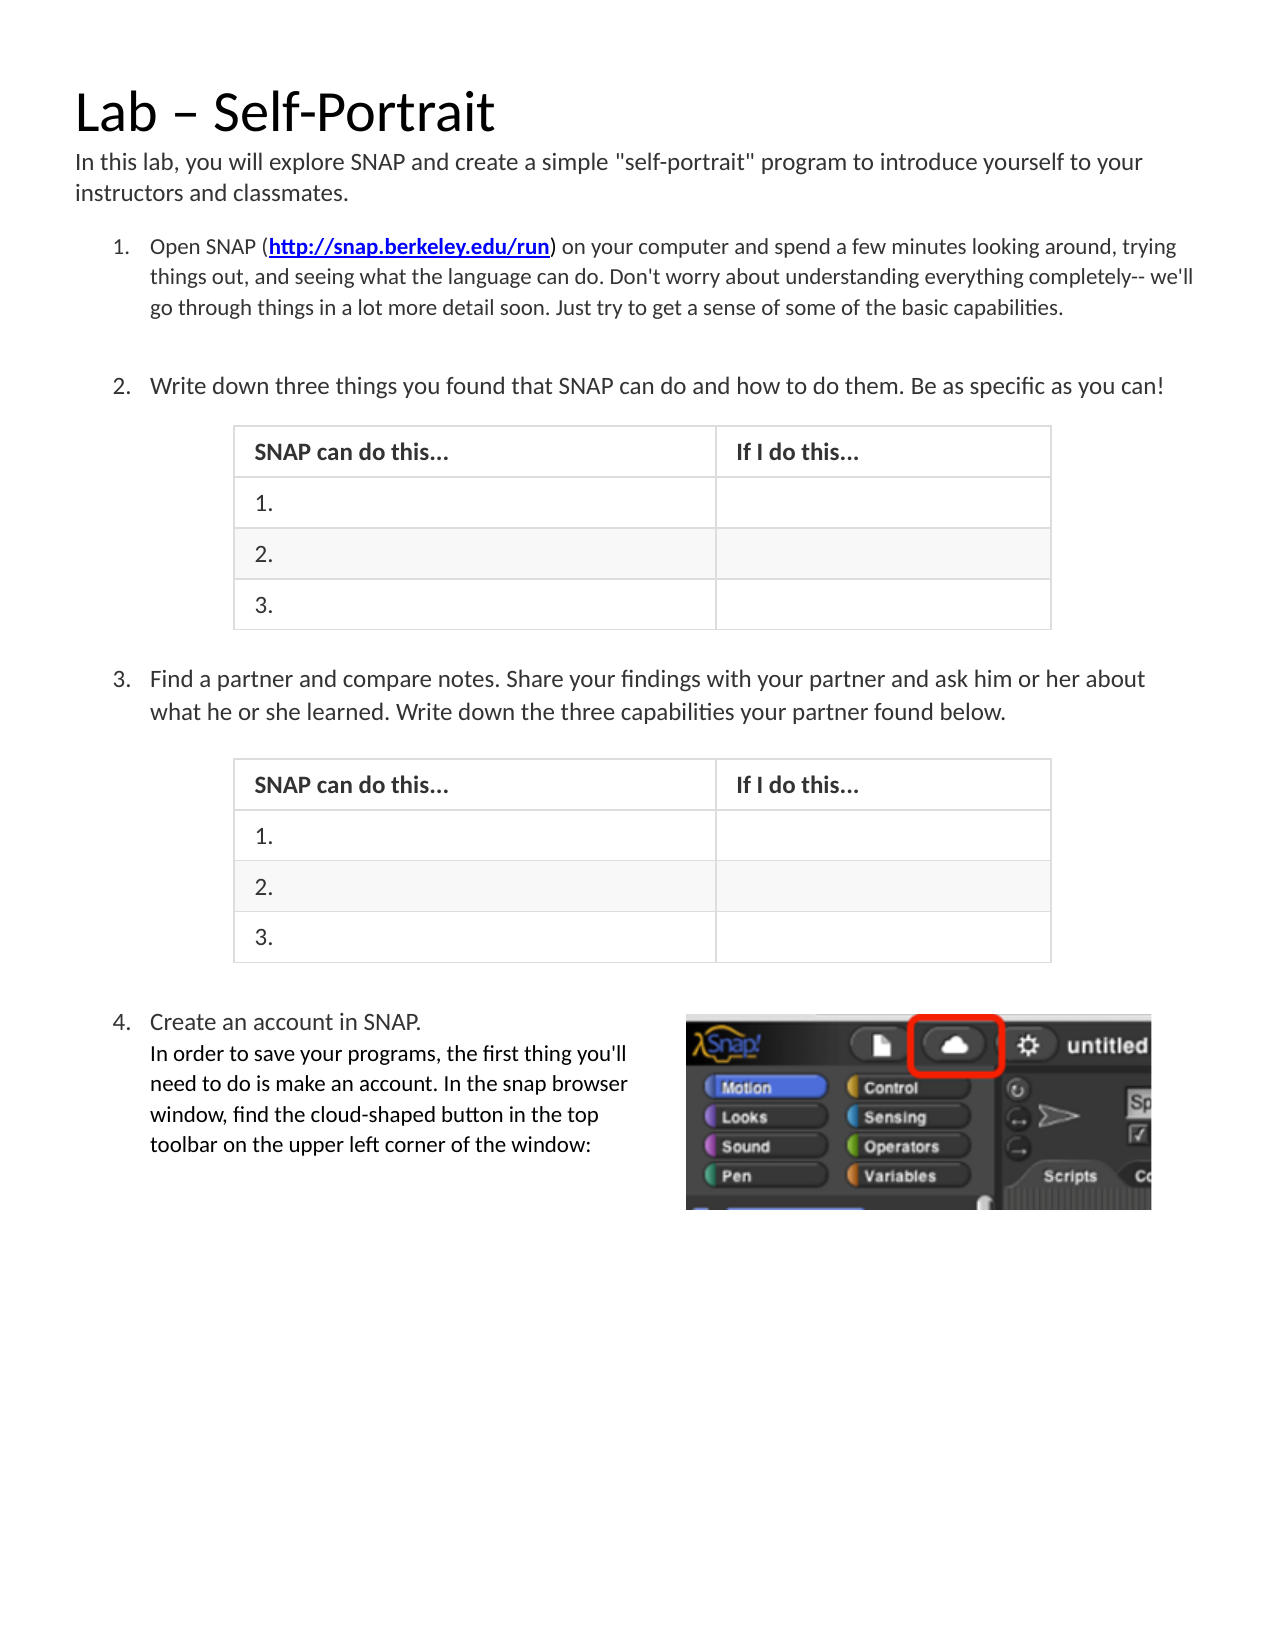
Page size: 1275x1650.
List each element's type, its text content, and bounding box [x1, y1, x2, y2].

table_header If I do this... [717, 760, 1050, 809]
table_cell [717, 478, 1050, 527]
table_cell [717, 811, 1050, 860]
table_cell [717, 912, 1050, 961]
text [1152, 1039, 1200, 1158]
table_cell 1. [235, 478, 715, 527]
list Open SNAP (http://snap.berkeley.edu/run) on your computer and spend a few minutes looking around, trying things out, and seeing what the language can do. Don't worry about understanding everything completely-- we'll go through things in a lot more detail soon. Just try to get a sense of some of the basic capabilities. [112, 232, 1200, 321]
table_cell [717, 580, 1050, 629]
table_header If I do this... [717, 427, 1050, 476]
table_header SNAP can do this... [235, 760, 715, 809]
picture [686, 1014, 1152, 1210]
text In order to save your programs, the first thing you'll need to do is make an account. In the snap browser window, find the cloud-shaped button in the top toolbar on the upper left corner of the window: [150, 1039, 686, 1158]
table_cell 3. [235, 580, 715, 629]
table_cell 2. [235, 861, 715, 911]
table_header SNAP can do this... [235, 427, 715, 476]
table_cell [717, 861, 1050, 911]
list Write down three things you found that SNAP can do and how to do them. Be as specific as you can! [112, 370, 1200, 400]
table_cell 2. [235, 529, 715, 578]
table_cell [717, 529, 1050, 578]
table_cell 1. [235, 811, 715, 860]
table_cell 3. [235, 912, 715, 961]
title Lab – Self-Portrait [75, 75, 1200, 146]
list Find a partner and compare notes. Share your findings with your partner and ask him or her about what he or she learned. Write down the three capabilities your partner found below. [112, 663, 1200, 727]
text In this lab, you will explore SNAP and create a simple "self-portrait" program to introduce yourself to your instructors and classmates. [75, 146, 1200, 207]
list Create an account in SNAP. [112, 1006, 1200, 1037]
